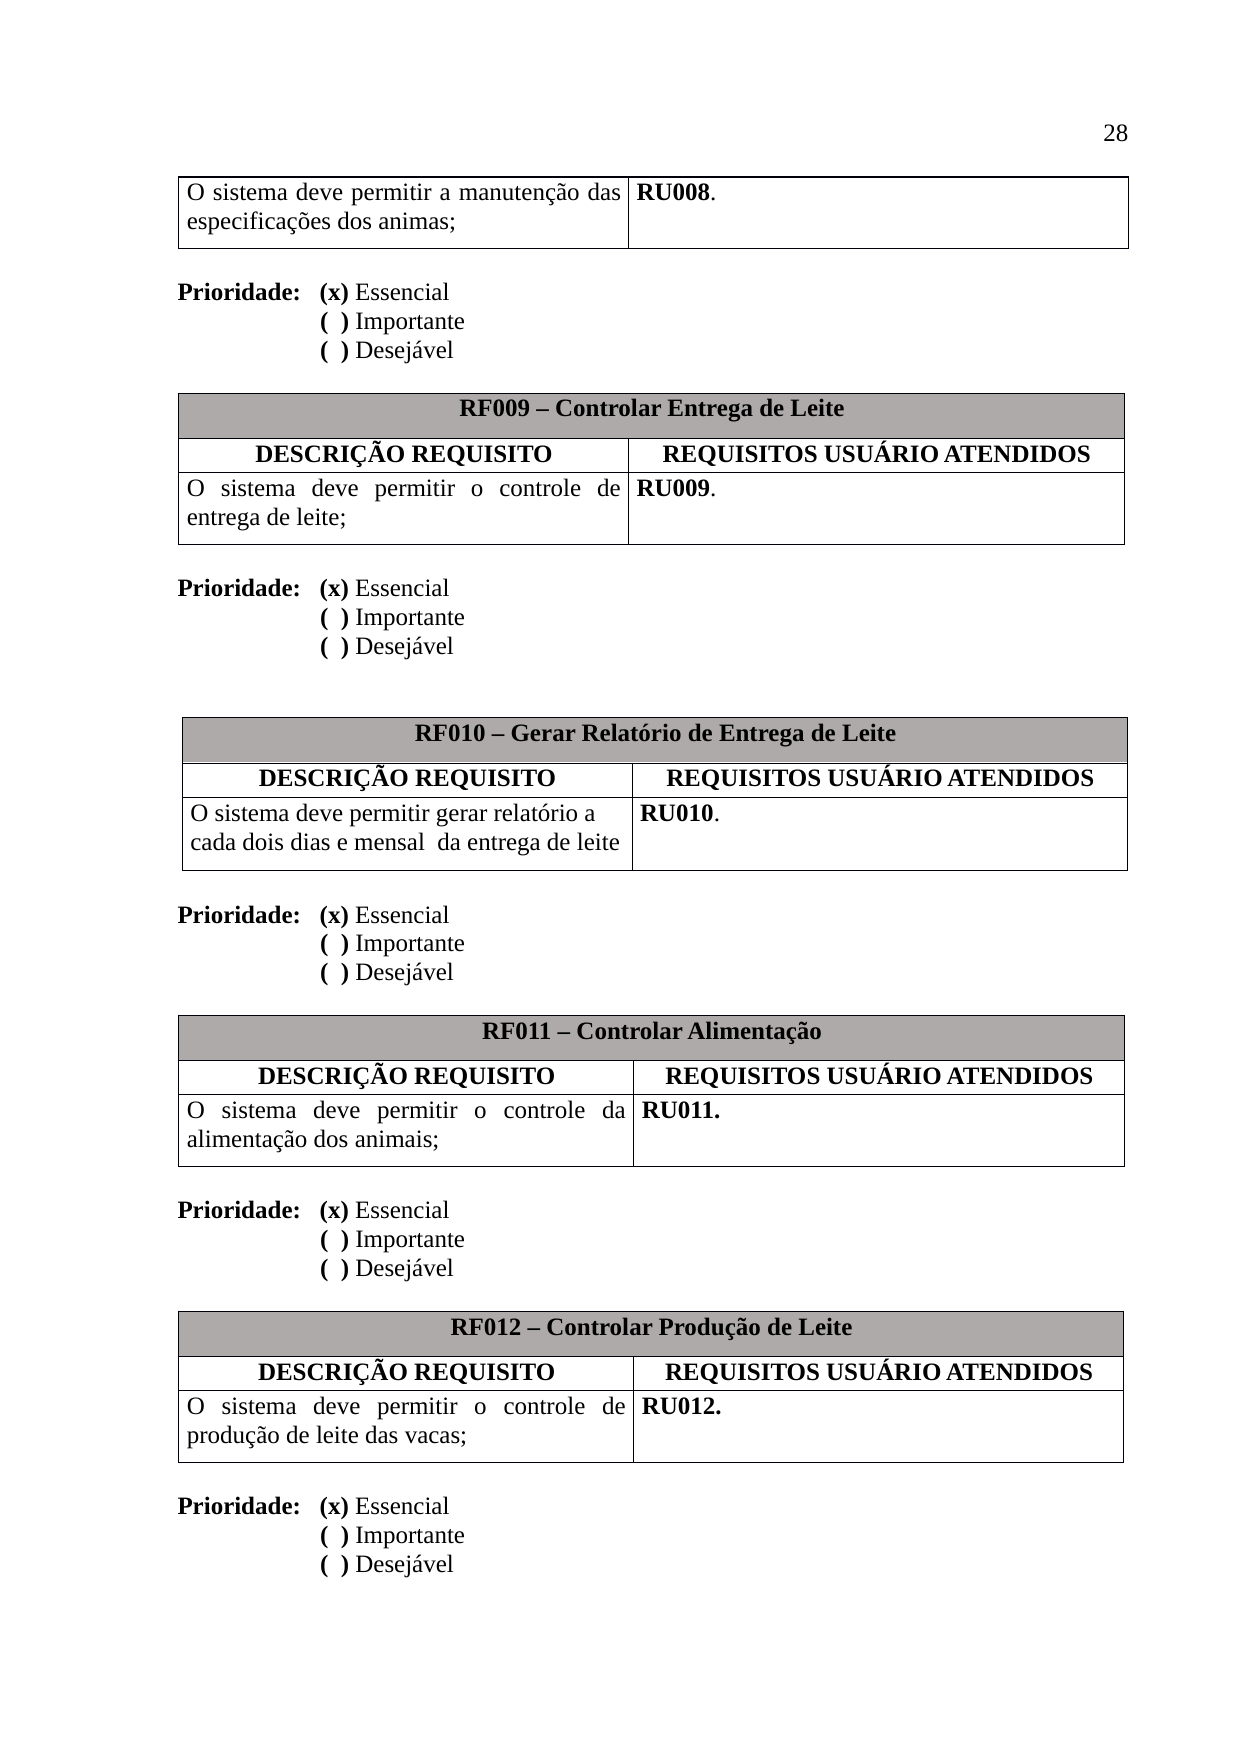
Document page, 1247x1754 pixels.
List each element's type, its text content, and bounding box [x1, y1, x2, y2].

table_header RF012 – Controlar Produção de Leite [179, 1312, 1123, 1356]
table_header RF009 – Controlar Entrega de Leite [179, 394, 1124, 438]
text ( ) Desejável [215, 957, 1128, 986]
table_cell DESCRIÇÃO REQUISITO [183, 764, 632, 797]
text ( ) Importante [177, 1224, 1128, 1253]
text ( ) Desejável [215, 631, 1128, 659]
text ( ) Importante [177, 1520, 1128, 1549]
table_cell O sistema deve permitir o controle de produção de leite das vacas; [179, 1391, 633, 1462]
table_cell O sistema deve permitir o controle de entrega de leite; [179, 473, 628, 543]
text ( ) Importante [177, 602, 1128, 631]
table_cell DESCRIÇÃO REQUISITO [179, 439, 628, 472]
table_cell O sistema deve permitir a manutenção das especificações dos animas; [179, 178, 628, 248]
table_cell REQUISITOS USUÁRIO ATENDIDOS [634, 1061, 1124, 1094]
text ( ) Desejável [215, 335, 1128, 364]
table_cell REQUISITOS USUÁRIO ATENDIDOS [634, 1357, 1123, 1390]
table_cell RU012. [634, 1391, 1123, 1462]
text Prioridade: (x) Essencial [177, 1196, 1128, 1224]
text Prioridade: (x) Essencial [177, 277, 1128, 306]
text ( ) Desejável [215, 1549, 1128, 1578]
text ( ) Desejável [215, 1253, 1128, 1282]
text ( ) Importante [177, 306, 1128, 335]
text Prioridade: (x) Essencial [177, 573, 1128, 602]
table_cell O sistema deve permitir o controle da alimentação dos animais; [179, 1095, 633, 1166]
table_cell DESCRIÇÃO REQUISITO [179, 1357, 633, 1390]
table_cell RU010. [633, 798, 1127, 870]
text Prioridade: (x) Essencial [177, 900, 1128, 928]
table_header RF010 – Gerar Relatório de Entrega de Leite [183, 718, 1127, 762]
table_cell O sistema deve permitir gerar relatório a cada dois dias e mensal da entrega de leite [183, 798, 632, 870]
table_cell REQUISITOS USUÁRIO ATENDIDOS [633, 764, 1127, 797]
table_cell REQUISITOS USUÁRIO ATENDIDOS [629, 439, 1124, 472]
table_cell RU009. [629, 473, 1124, 543]
table_header RF011 – Controlar Alimentação [179, 1016, 1124, 1060]
table_cell RU011. [634, 1095, 1124, 1166]
text ( ) Importante [177, 928, 1128, 957]
table_cell DESCRIÇÃO REQUISITO [179, 1061, 633, 1094]
table_cell RU008. [629, 178, 1128, 248]
text Prioridade: (x) Essencial [177, 1491, 1128, 1520]
